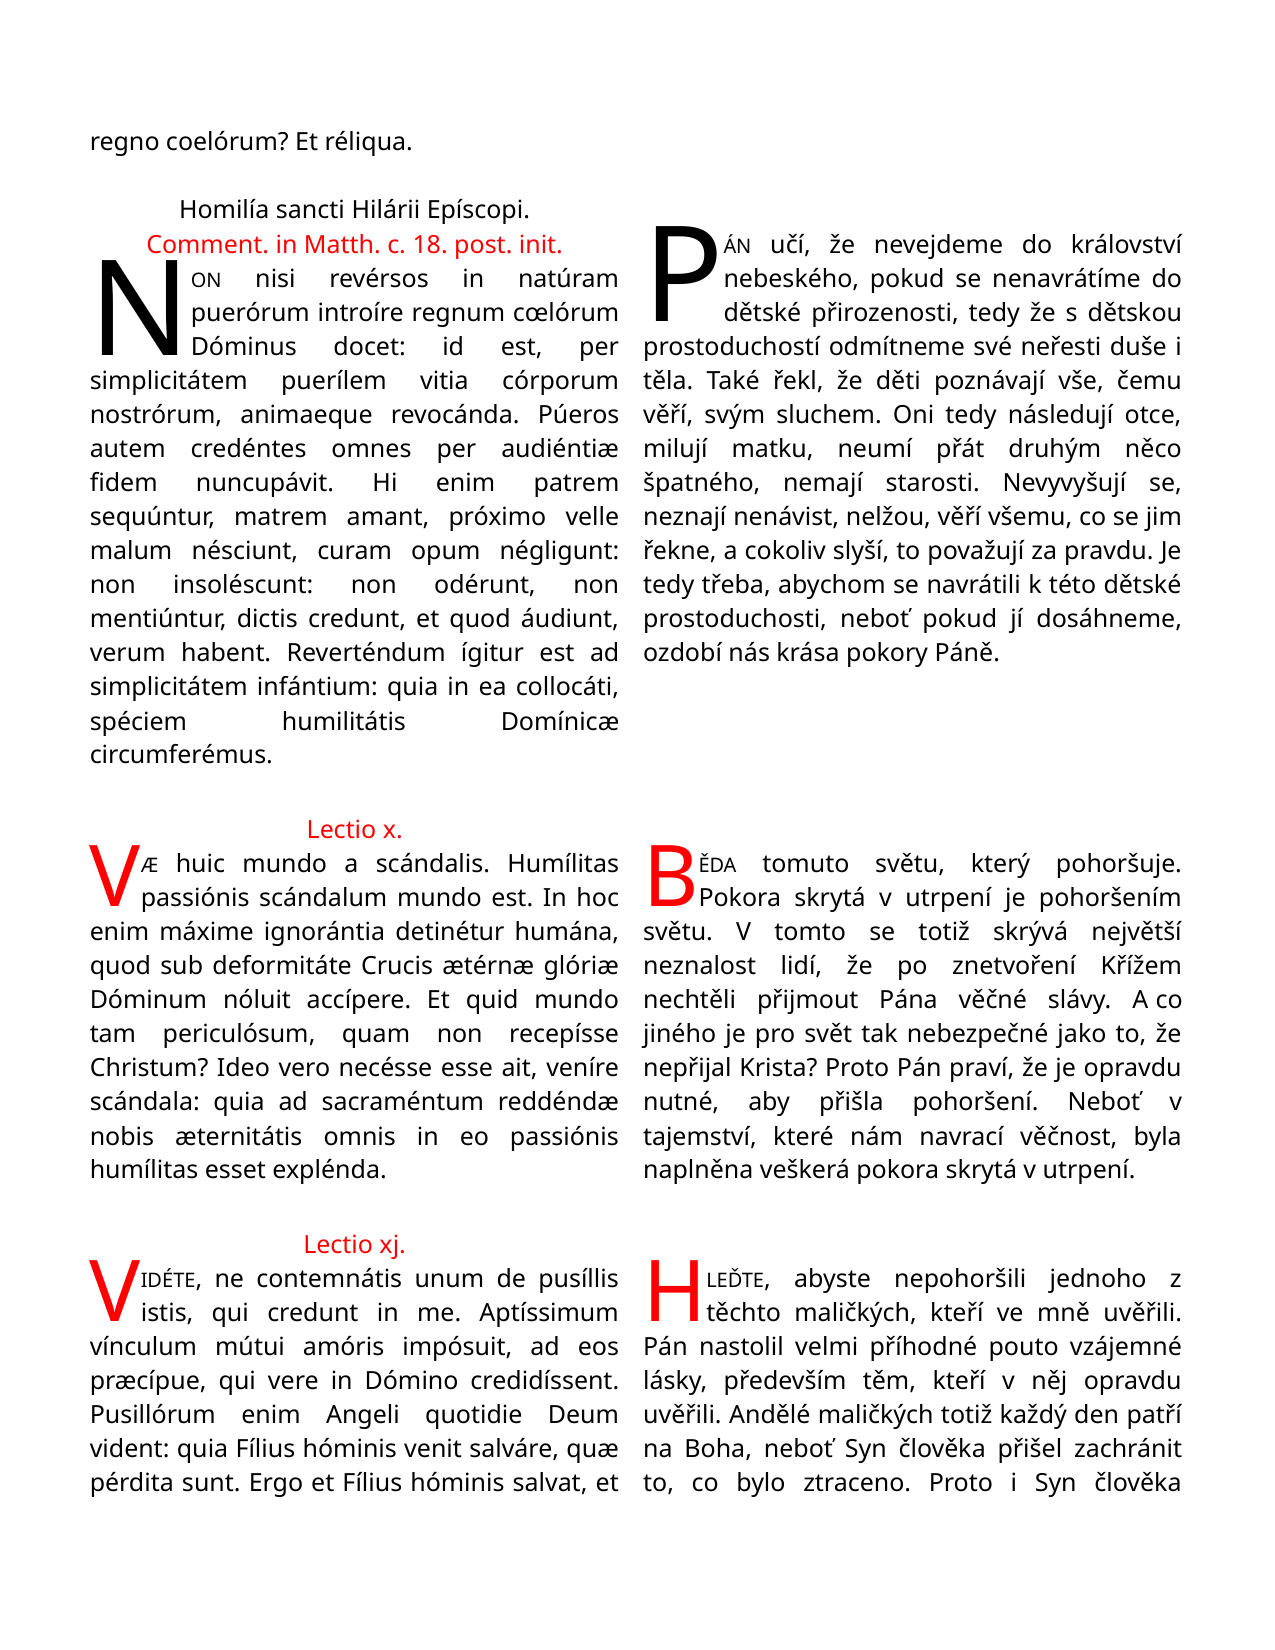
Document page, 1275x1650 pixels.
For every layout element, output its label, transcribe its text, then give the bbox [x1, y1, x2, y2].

table_cell Běda tomuto světu, který pohoršuje. Pokora skrytá v utrpení je pohoršením světu. V tomto se totiž skrývá největší neznalost lidí, že po znetvoření Křížem nechtěli přijmout Pána věčné slávy. A co jiného je pro svět tak nebezpečné jako to, že nepřijal Krista? Proto Pán praví, že je opravdu nutné, aby přišla pohoršení. Neboť v tajemství, které nám navrací věčnost, byla naplněna veškerá pokora skrytá v utrpení. [631, 806, 1194, 1221]
table_cell Hleďte, abyste nepohoršili jednoho z těchto maličkých, kteří ve mně uvěřili. Pán nastolil velmi příhodné pouto vzájemné lásky, především těm, kteří v něj opravdu uvěřili. Andělé maličkých totiž každý den patří na Boha, neboť Syn člověka přišel zachránit to, co bylo ztraceno. Proto i Syn člověka [631, 1221, 1194, 1505]
table_cell Lectio xj. Vidéte, ne contemnátis unum de pusíllis istis, qui credunt in me. Aptíssimum vínculum mútui amóris impósuit, ad eos præcípue, qui vere in Dómino credidíssent. Pusillórum enim Angeli quotidie Deum vident: quia Fílius hóminis venit salváre, quæ pérdita sunt. Ergo et Fílius hóminis salvat, et [78, 1221, 631, 1505]
table_cell In III. Nocturno Léctio sancti Evangélii secúndum Matthæum. Lectio ix. Cap. 18. In illo témpore: Accessérunt discípuli ad Jesum, dicéntes: Quis, putas, major est in regno coelórum? Et réliqua. Homilía sancti Hilárii Epíscopi. Comment. in Matth. c. 18. post. init. Non nisi revérsos in natúram puerórum introíre regnum cœlórum Dóminus docet: id est, per simplicitátem puerílem vitia córporum nostrórum, animaeque revocánda. Púeros autem credéntes omnes per audiéntiæ fidem nuncupávit. Hi enim patrem sequúntur, matrem amant, próximo velle malum nésciunt, curam opum négligunt: non insoléscunt: non odérunt, non mentiúntur, dictis credunt, et quod áudiunt, verum habent. Reverténdum ígitur est ad simplicitátem infántium: quia in ea collocáti, spéciem humilitátis Domínicæ circumferémus. [78, 118, 631, 806]
table_cell Za onoho času přistoupili učedníci k Ježíšovi a řekli: „Koho považuješ za největšího v království nebeském?“ A ostatní. Pán učí, že nevejdeme do království nebeského, pokud se nenavrátíme do dětské přirozenosti, tedy že s dětskou prostoduchostí odmítneme své neřesti duše i těla. Také řekl, že děti poznávají vše, čemu věří, svým sluchem. Oni tedy následují otce, milují matku, neumí přát druhým něco špatného, nemají starosti. Nevyvyšují se, neznají nenávist, nelžou, věří všemu, co se jim řekne, a cokoliv slyší, to považují za pravdu. Je tedy třeba, abychom se navrátili k této dětské prostoduchosti, neboť pokud jí dosáhneme, ozdobí nás krása pokory Páně. [631, 118, 1194, 806]
table_cell Lectio x. Væ huic mundo a scándalis. Humílitas passiónis scándalum mundo est. In hoc enim máxime ignorántia detinétur humána, quod sub deformitáte Crucis ætérnæ glóriæ Dóminum nóluit accípere. Et quid mundo tam periculósum, quam non recepísse Christum? Ideo vero necésse esse ait, veníre scándala: quia ad sacraméntum reddéndæ nobis æternitátis omnis in eo passiónis humílitas esset explénda. [78, 806, 631, 1221]
